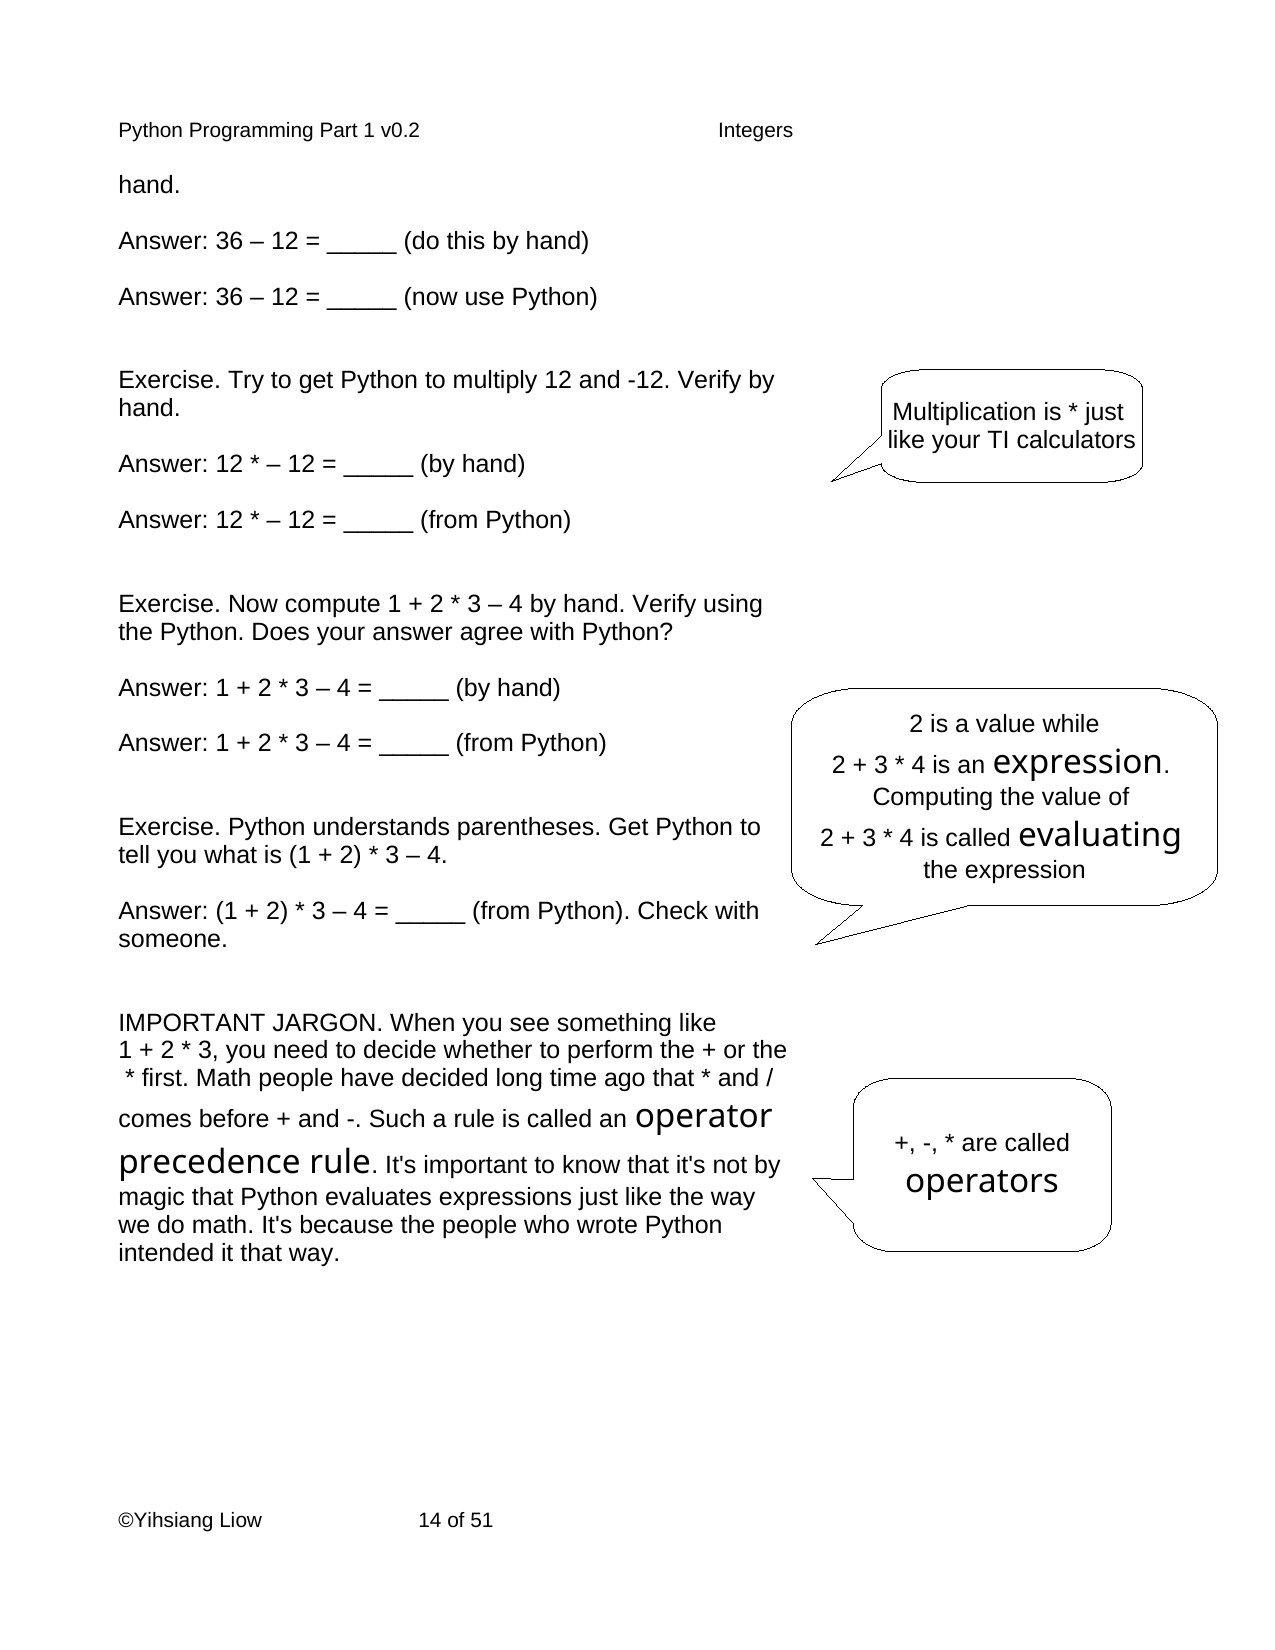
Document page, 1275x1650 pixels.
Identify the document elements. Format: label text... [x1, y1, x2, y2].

text Answer: 36 – 12 = _____ (do this by hand) [118, 227, 793, 254]
text 1 + 2 * 3, you need to decide whether to perform the + or the [118, 1036, 793, 1064]
text IMPORTANT JARGON. When you see something like [118, 1008, 793, 1036]
text Exercise. Now compute 1 + 2 * 3 – 4 by hand. Verify using the Python. Does your answer agree with Python? [118, 589, 793, 645]
text Answer: 1 + 2 * 3 – 4 = _____ (by hand) [118, 673, 793, 701]
text Answer: 12 * – 12 = _____ (from Python) [118, 506, 793, 534]
text hand. [118, 171, 793, 199]
text Exercise. Python understands parentheses. Get Python to tell you what is (1 + 2) * 3 – 4. [118, 813, 791, 869]
text Answer: (1 + 2) * 3 – 4 = _____ (from Python). Check with someone. [118, 897, 793, 952]
text * first. Math people have decided long time ago that * and / comes before + and -. Such a rule is called an operator precedence rule. It's important to know that it's not by magic that Python evaluates expressions just like the way we do math. It's because the people who wrote Python intended it that way. [118, 1064, 793, 1267]
text Exercise. Try to get Python to multiply 12 and -12. Verify by hand. [118, 366, 793, 422]
text Answer: 36 – 12 = _____ (now use Python) [118, 282, 793, 310]
text Answer: 1 + 2 * 3 – 4 = _____ (from Python) [118, 729, 791, 757]
text Answer: 12 * – 12 = _____ (by hand) [118, 450, 793, 478]
